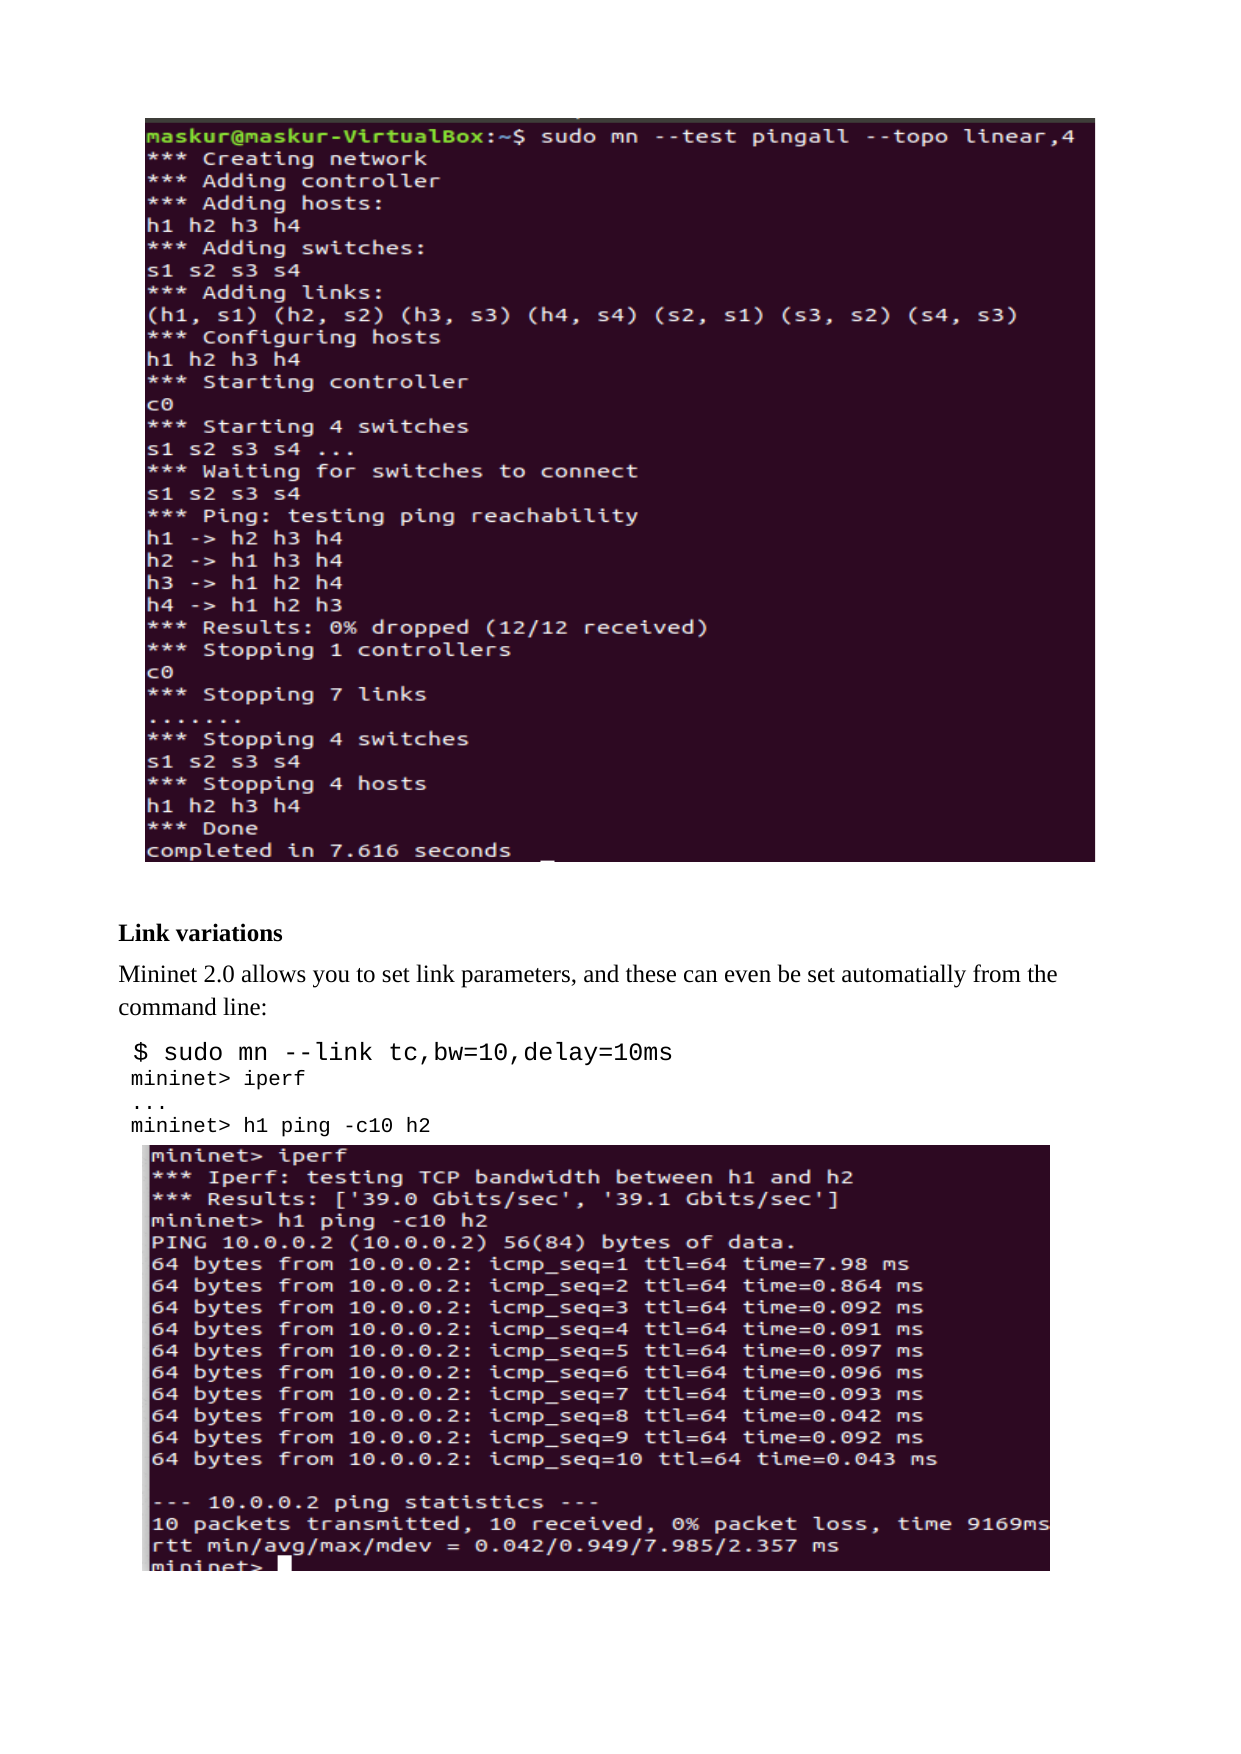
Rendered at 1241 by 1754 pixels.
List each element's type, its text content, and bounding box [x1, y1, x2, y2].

subtitle Link variations [118, 918, 1122, 947]
text Mininet 2.0 allows you to set link parameters, and these can even be set automatially from the command line: [118, 959, 1122, 1021]
text mininet> h1 ping -c10 h2 [118, 1115, 1122, 1139]
text ... [118, 1092, 1122, 1115]
picture [142, 1145, 1050, 1571]
picture [145, 118, 1096, 862]
text mininet> iperf [118, 1068, 1122, 1092]
text $ sudo mn --link tc,bw=10,delay=10ms [118, 1040, 1122, 1068]
